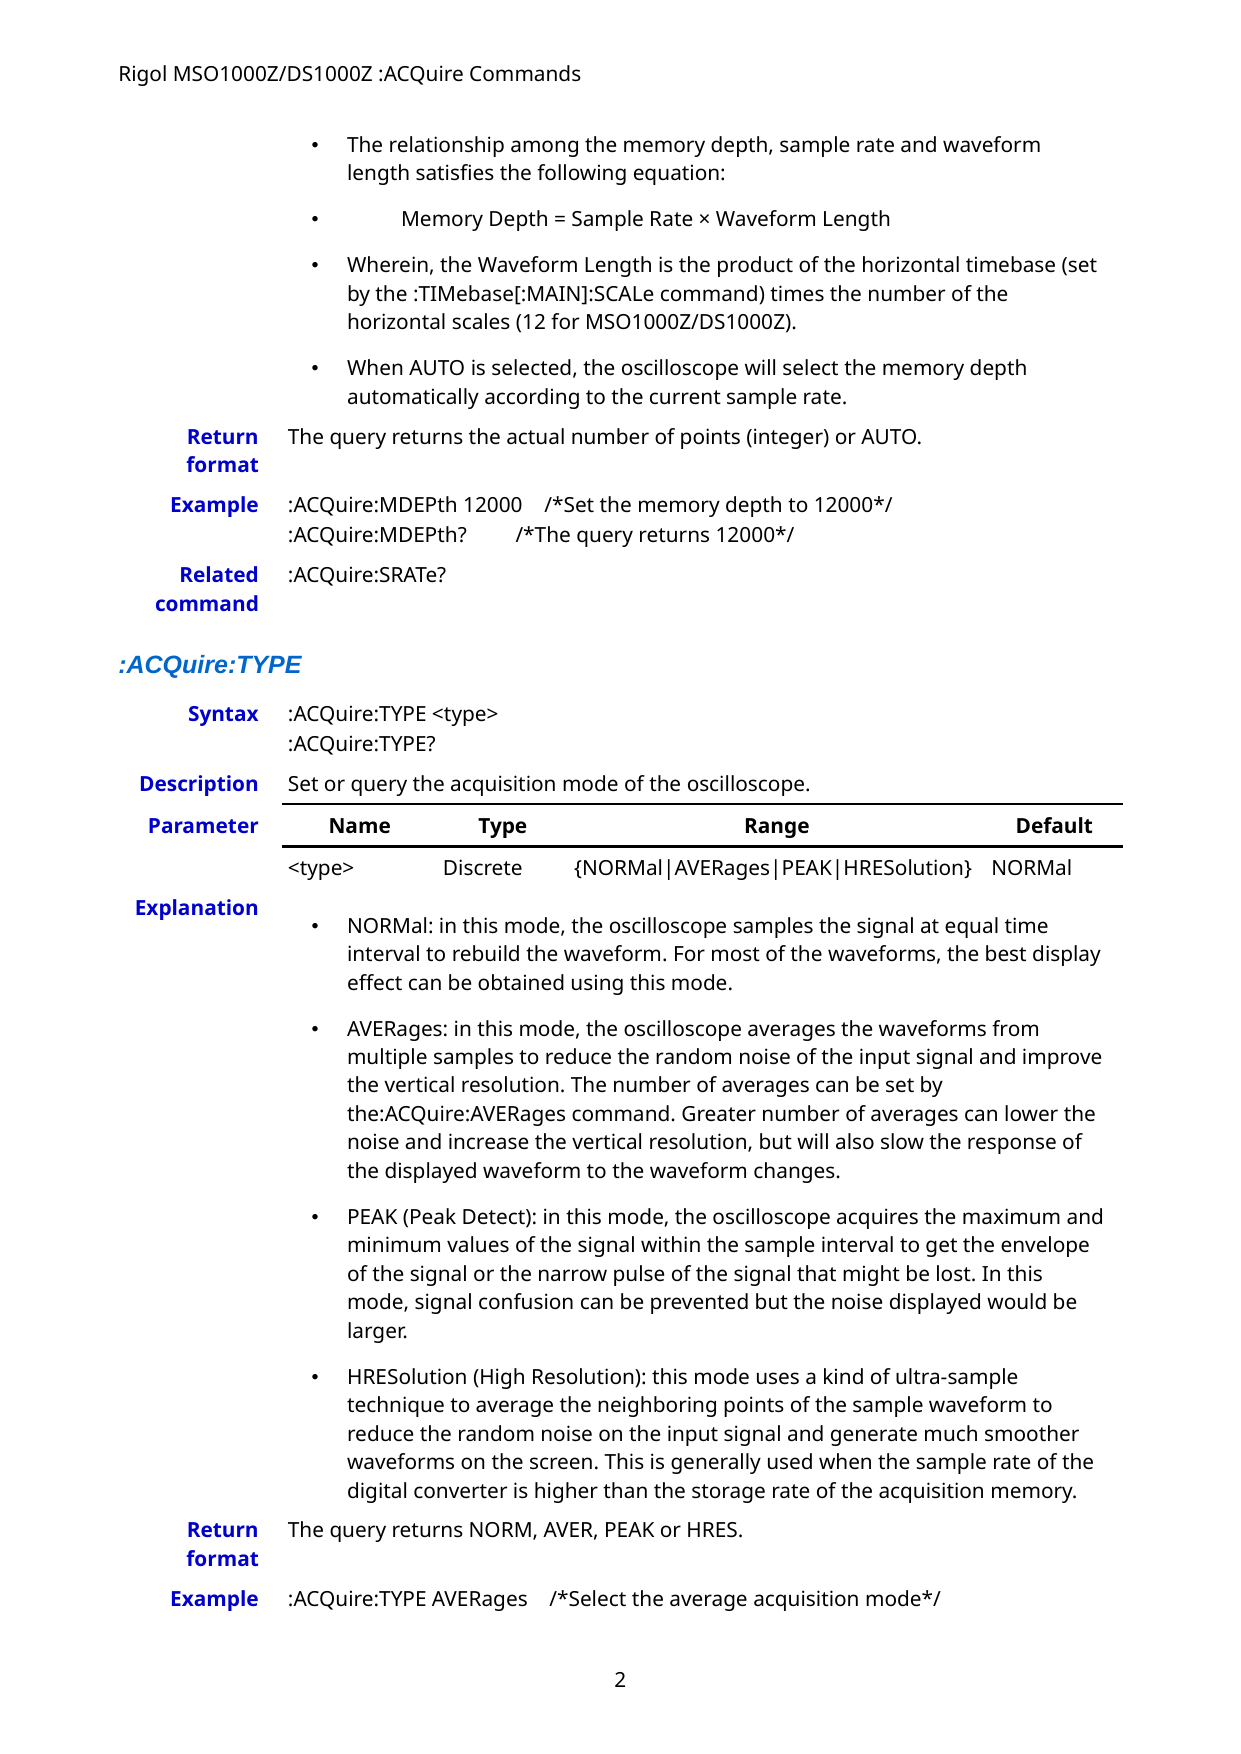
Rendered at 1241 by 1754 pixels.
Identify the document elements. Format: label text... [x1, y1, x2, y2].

table_cell :ACQuire:TYPE AVERages /*Select the average acquisition mode*/ [282, 1578, 1123, 1618]
table_header Syntax [118, 693, 282, 763]
table_cell Name [282, 805, 437, 845]
table_cell Return format [118, 416, 282, 484]
table_cell :ACQuire:MDEPth 12000 /*Set the memory depth to 12000*/ :ACQuire:MDEPth? /*The query returns 12000*/ [282, 484, 1123, 555]
table_cell [118, 845, 282, 887]
table_cell {NORMal|AVERages|PEAK|HRESolution} [568, 848, 985, 887]
table_cell NORMal: in this mode, the oscilloscope samples the signal at equal time interval to rebuild the waveform. For most of the waveforms, the best display effect can be obtained using this mode. AVERages: in this mode, the oscilloscope averages the waveforms from multiple samples to reduce the random noise of the input signal and improve the vertical resolution. The number of averages can be set by the:ACQuire:AVERages command. Greater number of averages can lower the noise and increase the vertical resolution, but will also slow the response of the displayed waveform to the waveform changes. PEAK (Peak Detect): in this mode, the oscilloscope acquires the maximum and minimum values of the signal within the sample interval to get the envelope of the signal or the narrow pulse of the signal that might be lost. In this mode, signal confusion can be prevented but the noise displayed would be larger. HRESolution (High Resolution): this mode uses a kind of ultra-sample technique to average the neighboring points of the sample waveform to reduce the random noise on the input signal and generate much smoother waveforms on the screen. This is generally used when the sample rate of the digital converter is higher than the storage rate of the acquisition memory. [282, 887, 1123, 1510]
table_cell Description [118, 764, 282, 803]
table_cell When a single channel is on: {AUTO|12000|120000|1200000|12000000|24000000} When dual channels are on: {AUTO|6000|60000|600000|6000000|12000000} When four channels are on: {AUTO|3000|30000|300000|3000000|6000000} Wherein, 24000000, 12000000 and 6000000 are options. The relationship among the memory depth, sample rate and waveform length satisfies the following equation: Memory Depth = Sample Rate × Waveform Length Wherein, the Waveform Length is the product of the horizontal timebase (set by the :TIMebase[:MAIN]:SCALe command) times the number of the horizontal scales (12 for MSO1000Z/DS1000Z). When AUTO is selected, the oscilloscope will select the memory depth automatically according to the current sample rate. [282, 106, 1123, 416]
table_cell Parameter [118, 803, 282, 845]
table_cell NORMal [985, 848, 1123, 887]
table_cell :ACQuire:SRATe? [282, 555, 1123, 623]
table_cell Range [568, 805, 985, 845]
table_cell Default [985, 805, 1123, 845]
table_cell Explanation [118, 887, 282, 1510]
table_cell Related command [118, 555, 282, 623]
table_cell The query returns NORM, AVER, PEAK or HRES. [282, 1510, 1123, 1578]
table_cell <type> [282, 848, 437, 887]
table_cell Example [118, 1578, 282, 1618]
table_cell Discrete [437, 848, 568, 887]
table_cell Set or query the acquisition mode of the oscilloscope. [282, 764, 1123, 803]
table_cell Example [118, 484, 282, 555]
table_cell Return format [118, 1510, 282, 1578]
table_cell Type [437, 805, 568, 845]
table_header :ACQuire:TYPE <type> :ACQuire:TYPE? [282, 693, 1123, 763]
table_cell [118, 106, 282, 416]
table_cell The query returns the actual number of points (integer) or AUTO. [282, 416, 1123, 484]
subtitle :ACQuire:TYPE [118, 649, 1122, 678]
